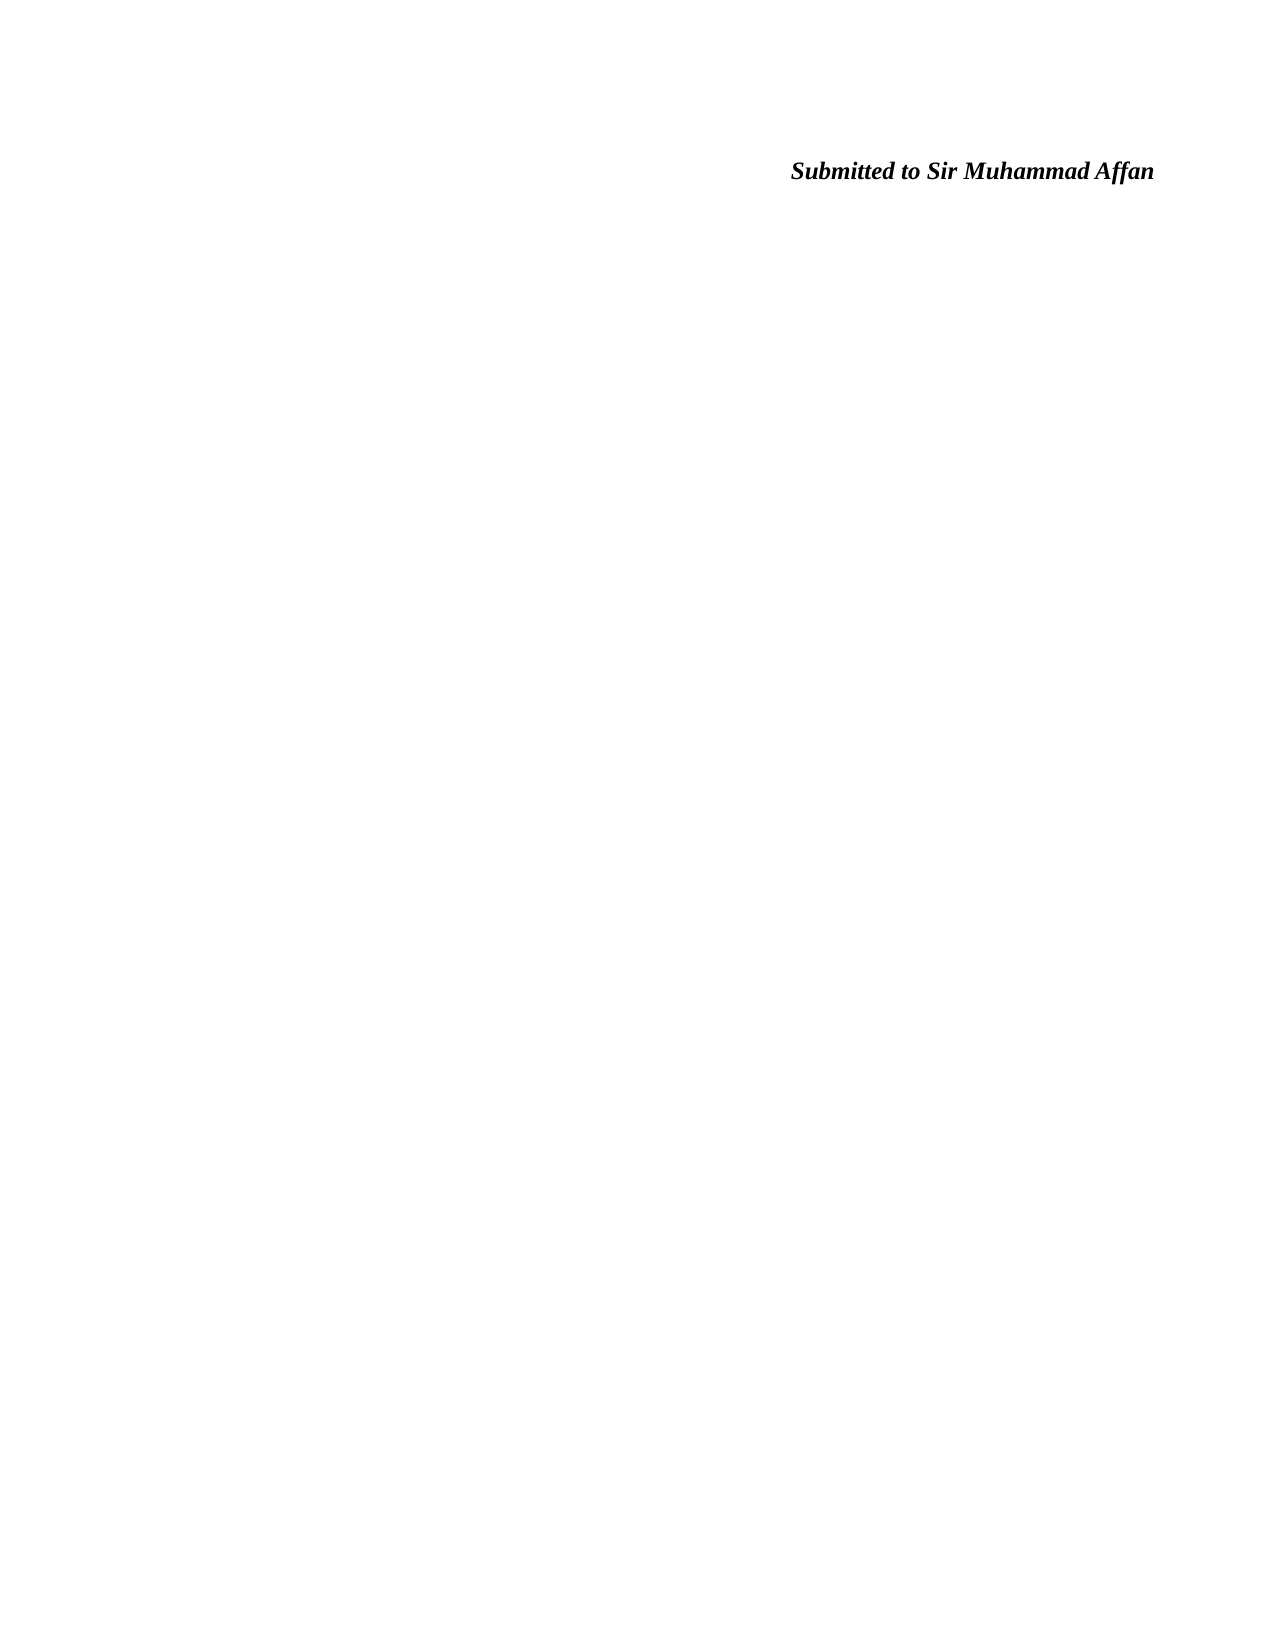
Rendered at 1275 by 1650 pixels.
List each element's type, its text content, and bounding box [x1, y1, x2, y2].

text Submitted to Sir Muhammad Affan [118, 156, 1157, 185]
